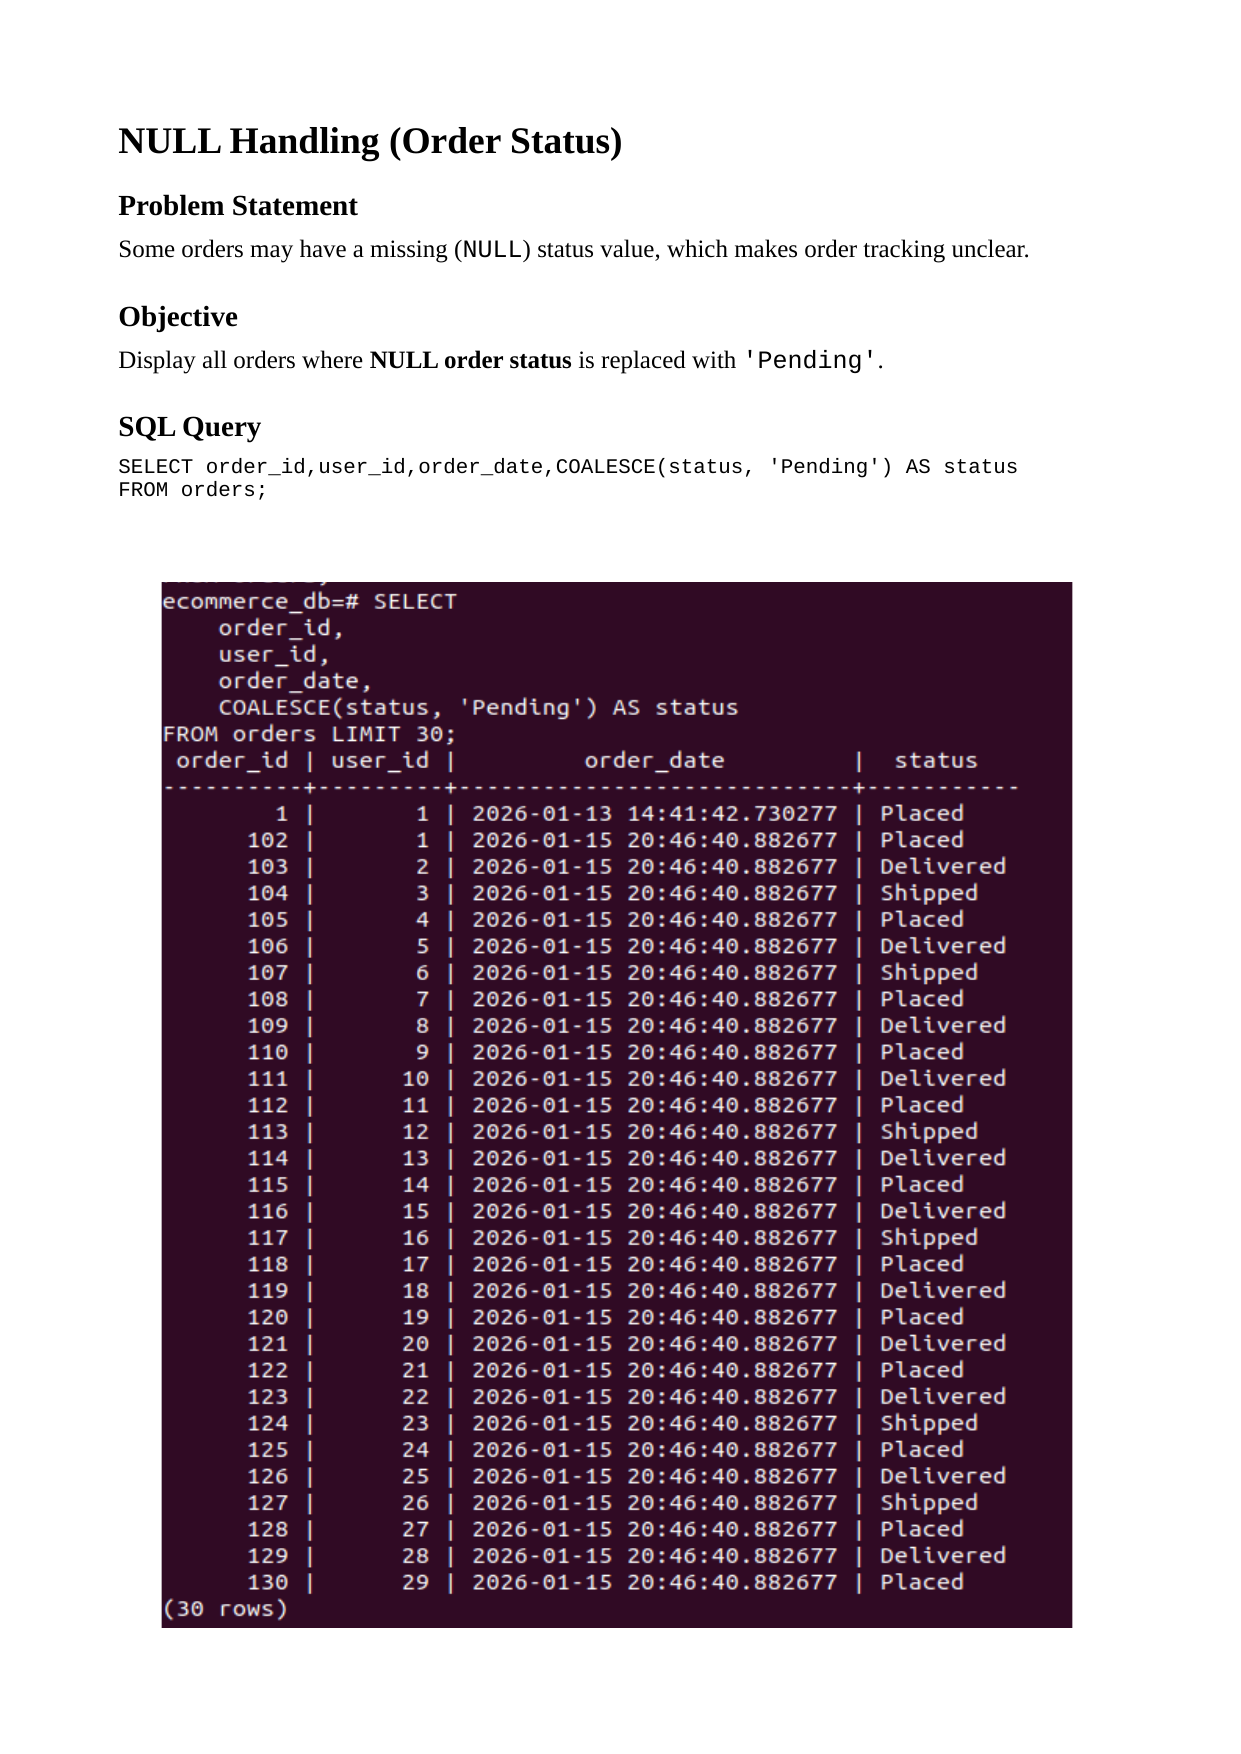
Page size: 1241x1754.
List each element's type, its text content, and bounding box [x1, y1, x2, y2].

subtitle NULL Handling (Order Status) [118, 118, 1122, 161]
text Some orders may have a missing (NULL) status value, which makes order tracking unclear. [118, 234, 1122, 265]
text Display all orders where NULL order status is replaced with 'Pending'. [118, 345, 1122, 376]
text FROM orders; [118, 479, 1122, 503]
subtitle Objective [118, 299, 1122, 332]
subtitle Problem Statement [118, 188, 1122, 222]
text SELECT order_id,user_id,order_date,COALESCE(status, 'Pending') AS status [118, 456, 1122, 479]
picture [161, 582, 1073, 1628]
subtitle SQL Query [118, 409, 1122, 443]
